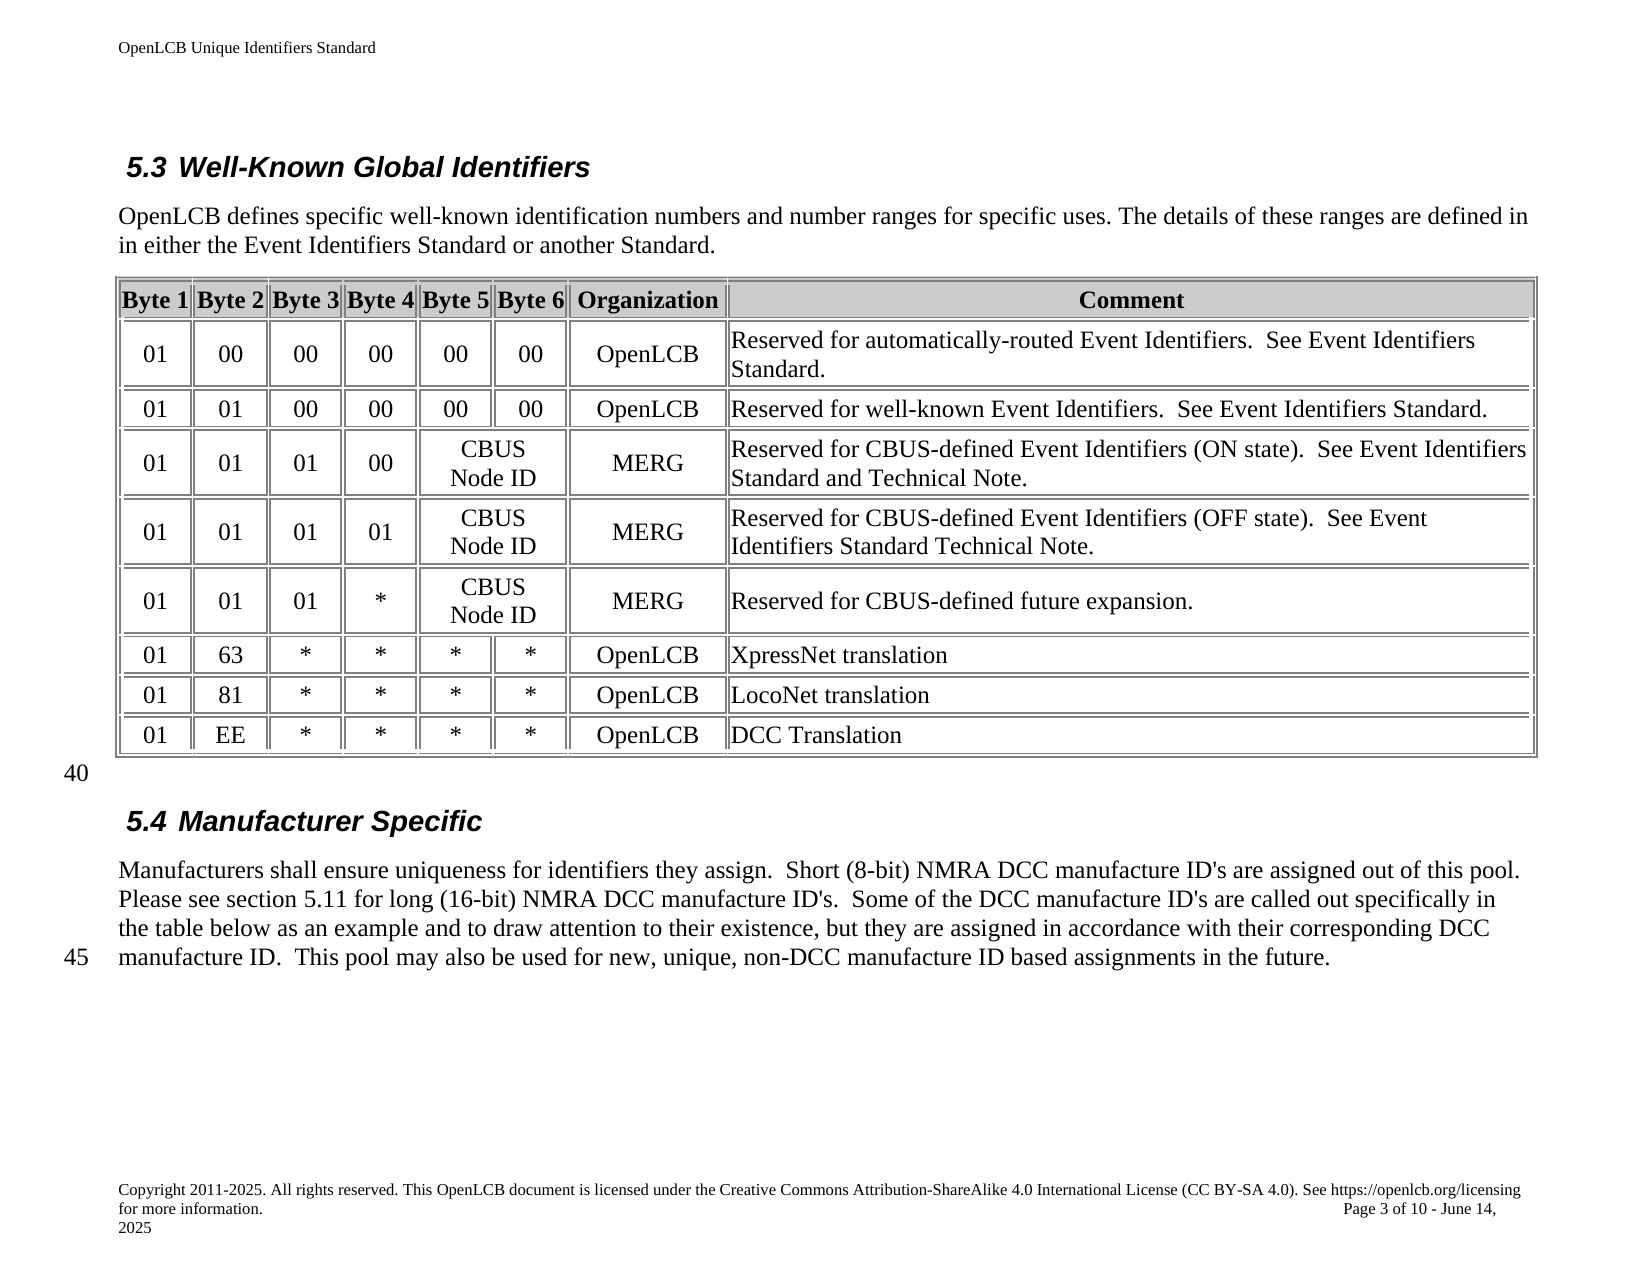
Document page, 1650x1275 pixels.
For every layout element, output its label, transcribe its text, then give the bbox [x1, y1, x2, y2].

table_cell * [271, 678, 340, 712]
table_cell 00 [496, 322, 565, 385]
table_cell MERG [571, 500, 725, 563]
table_cell 00 [421, 322, 490, 385]
table_cell * [343, 712, 418, 752]
table_cell * [346, 637, 415, 672]
table_header Byte 4 [343, 278, 418, 317]
table_cell OpenLCB [571, 391, 725, 426]
table_cell 01 [195, 500, 266, 563]
table_header Byte 3 [269, 278, 343, 317]
table_cell 01 [346, 500, 415, 563]
table_cell 01 [118, 385, 192, 426]
table_cell * [346, 569, 415, 632]
table_header Byte 1 [121, 282, 192, 317]
table_cell Reserved for automatically-routed Event Identifiers. See Event Identifiers Standard. [728, 317, 1535, 385]
table_cell CBUS Node ID [421, 569, 565, 632]
table_cell 01 [118, 712, 192, 752]
table_cell 81 [195, 678, 266, 712]
table_cell 00 [421, 391, 490, 426]
table_cell 00 [346, 431, 415, 494]
table_cell Reserved for CBUS-defined Event Identifiers (OFF state). See Event Identifiers Standard Technical Note. [728, 494, 1535, 563]
table_header Byte 5 [418, 278, 493, 317]
table_cell 00 [195, 322, 266, 385]
table_header Byte 6 [493, 278, 568, 317]
table_cell Reserved for CBUS-defined future expansion. [728, 563, 1535, 632]
subtitle Well-Known Global Identifiers [118, 150, 1532, 183]
table_cell 00 [271, 391, 340, 426]
table_cell 01 [195, 431, 266, 494]
table_cell 01 [118, 426, 192, 494]
table_cell 01 [271, 569, 340, 632]
table_cell DCC Translation [728, 712, 1535, 752]
table_cell * [421, 678, 490, 712]
table_cell OpenLCB [571, 678, 725, 712]
table_cell 01 [195, 569, 266, 632]
table_cell 01 [118, 563, 192, 632]
table_cell Reserved for well-known Event Identifiers. See Event Identifiers Standard. [728, 385, 1535, 426]
table_cell MERG [571, 431, 725, 494]
table_cell 00 [271, 322, 340, 385]
text Manufacturers shall ensure uniqueness for identifiers they assign. Short (8-bit) NMRA DCC manufacture ID's are assigned out of this pool. Please see section 5.11 for long (16-bit) NMRA DCC manufacture ID's. Some of the DCC manufacture ID's are called out specifically in the table below as an example and to draw attention to their existence, but they are assigned in accordance with their corresponding DCC manufacture ID. This pool may also be used for new, unique, non-DCC manufacture ID based assignments in the future. [118, 855, 1532, 970]
table_cell * [271, 637, 340, 672]
table_cell XpressNet translation [728, 632, 1535, 672]
table_header Organization [568, 278, 727, 317]
table_cell 00 [346, 391, 415, 426]
table_cell 63 [195, 637, 266, 672]
table_cell * [269, 712, 343, 752]
table_cell 01 [118, 494, 192, 563]
table_cell EE [193, 718, 268, 752]
table_header Byte 2 [193, 282, 268, 317]
table_cell Reserved for CBUS-defined Event Identifiers (ON state). See Event Identifiers Standard and Technical Note. [728, 426, 1535, 494]
table_cell CBUS Node ID [421, 431, 565, 494]
table_cell LocoNet translation [728, 672, 1535, 712]
table_cell OpenLCB [568, 712, 727, 752]
table_cell * [418, 712, 493, 752]
table_cell 01 [118, 672, 192, 712]
table_cell * [346, 678, 415, 712]
table_cell OpenLCB [571, 322, 725, 385]
table_cell 01 [271, 500, 340, 563]
table_cell 00 [496, 391, 565, 426]
table_cell * [496, 637, 565, 672]
table_cell CBUS Node ID [421, 500, 565, 563]
table_cell MERG [571, 569, 725, 632]
table_cell 01 [118, 317, 192, 385]
table_cell * [493, 712, 568, 752]
table_header Comment [728, 282, 1533, 317]
subtitle Manufacturer Specific [118, 804, 1532, 838]
table_cell * [421, 637, 490, 672]
table_cell OpenLCB [571, 637, 725, 672]
text OpenLCB defines specific well-known identification numbers and number ranges for specific uses. The details of these ranges are defined in in either the Event Identifiers Standard or another Standard. [118, 201, 1532, 259]
table_cell 01 [195, 391, 266, 426]
table_cell * [496, 678, 565, 712]
table_cell 01 [271, 431, 340, 494]
table_cell 00 [346, 322, 415, 385]
table_cell 01 [118, 632, 192, 672]
